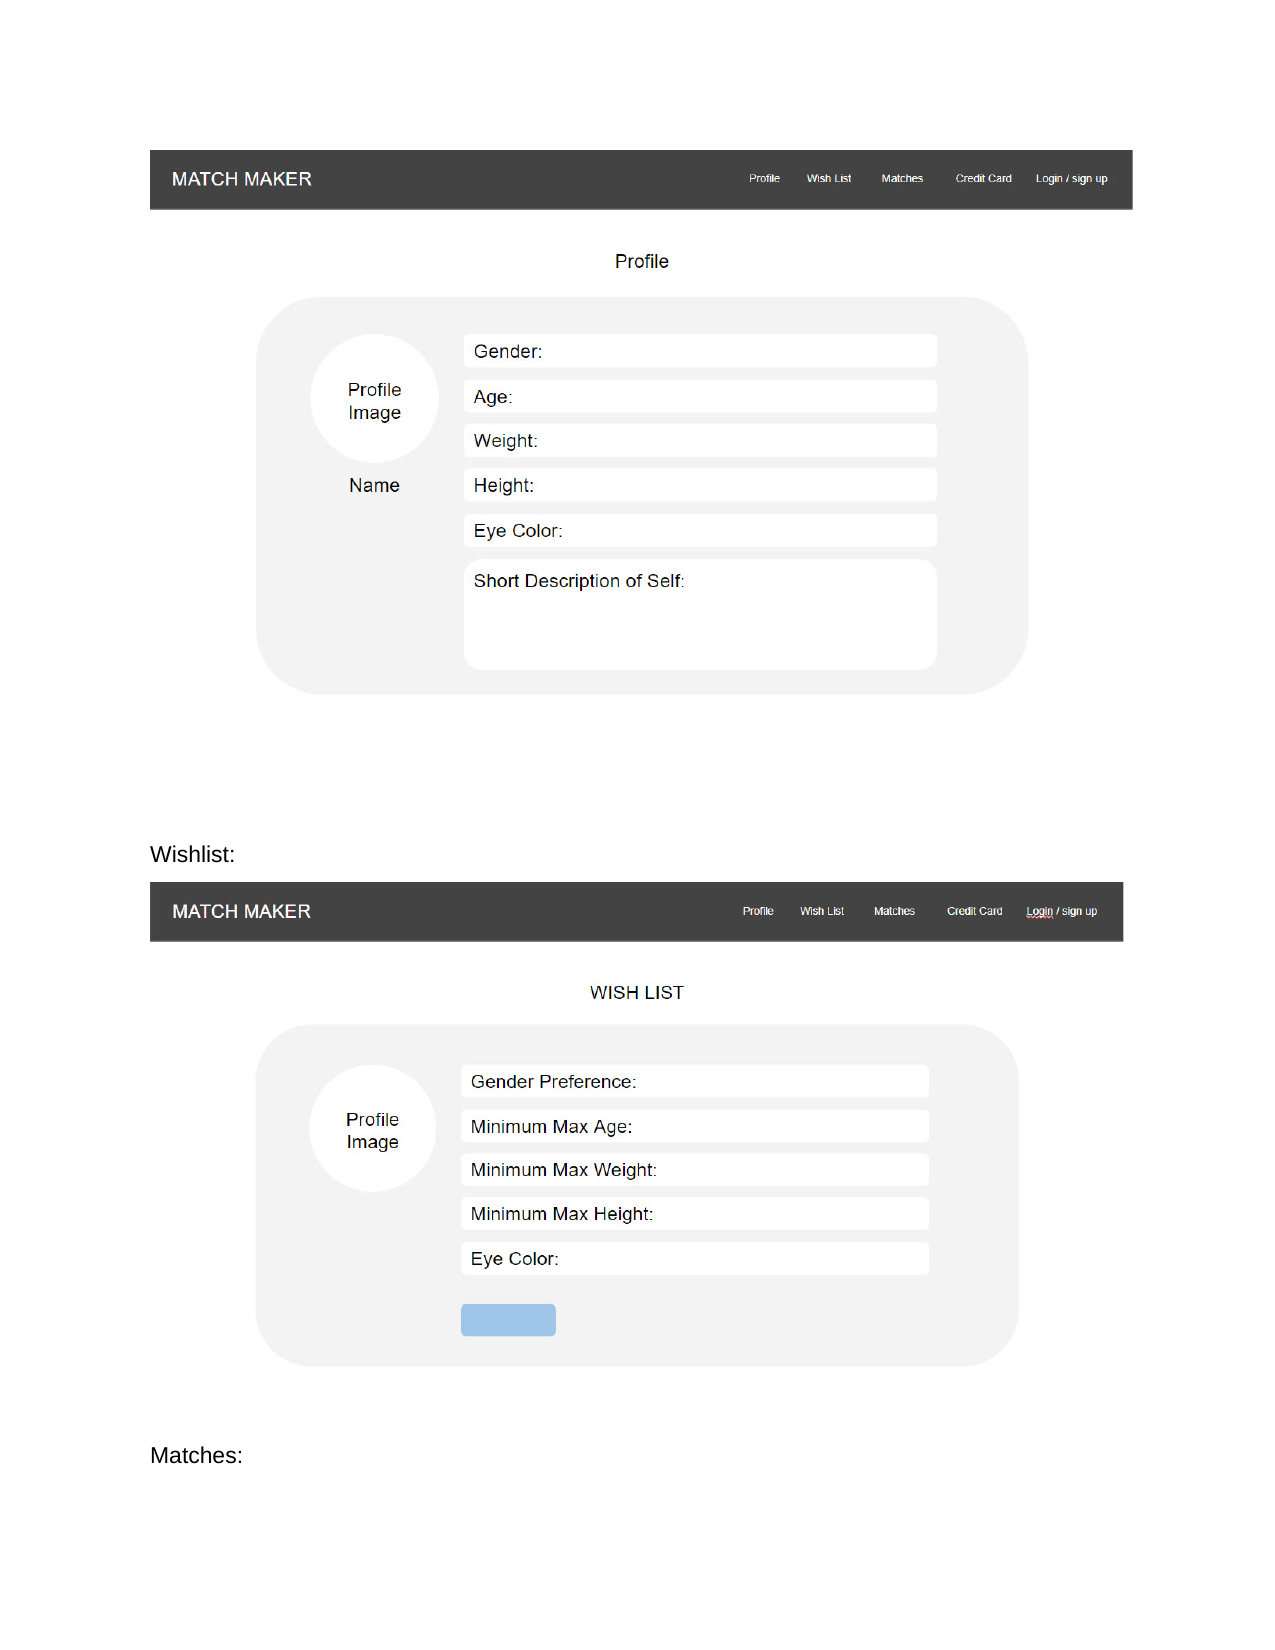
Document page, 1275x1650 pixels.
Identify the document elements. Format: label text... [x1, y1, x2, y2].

text Matches: [150, 1442, 1125, 1469]
text Wishlist: [150, 841, 1125, 867]
